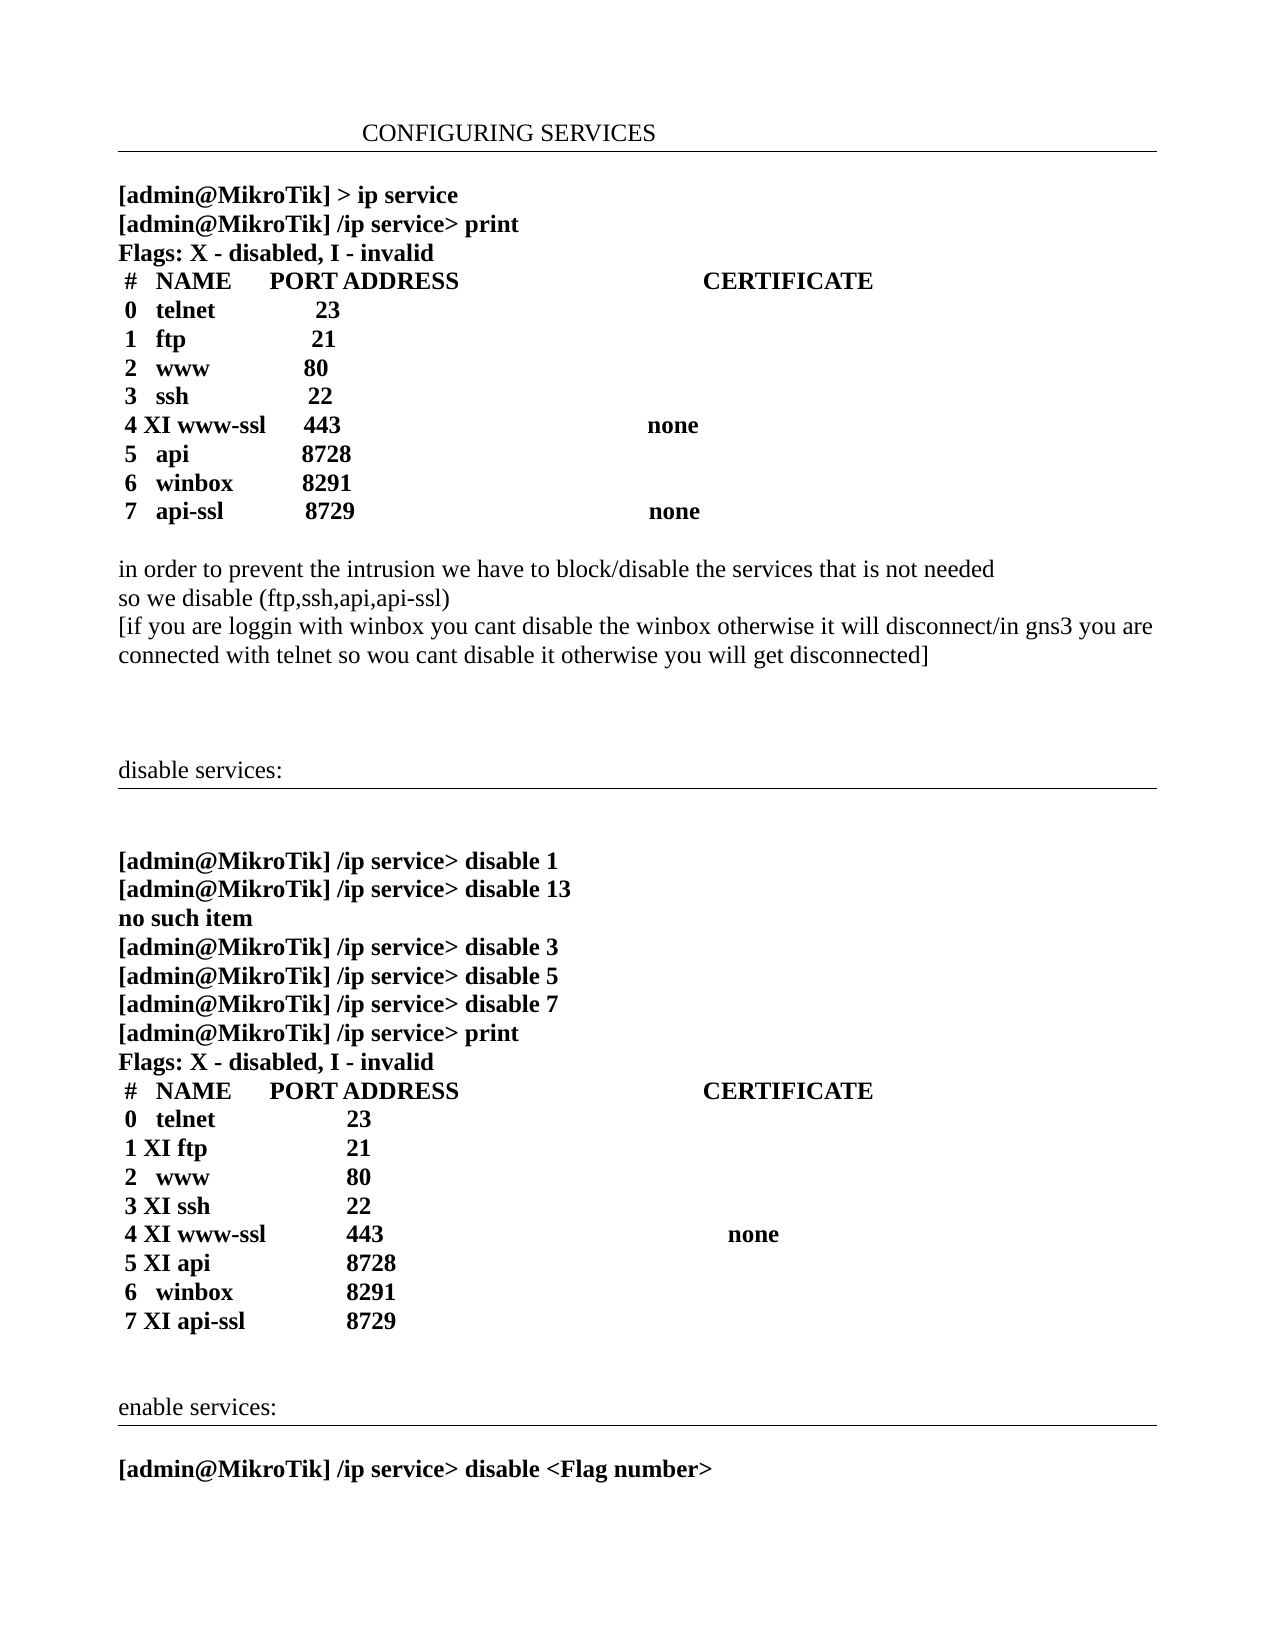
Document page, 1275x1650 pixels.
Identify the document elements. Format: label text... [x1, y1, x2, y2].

text Flags: X - disabled, I - invalid [118, 1047, 1157, 1076]
text # NAME PORT ADDRESS CERTIFICATE [118, 266, 1157, 295]
text [admin@MikroTik] /ip service> disable 1 [118, 846, 1157, 874]
text 0 telnet 23 [118, 295, 1157, 324]
text 1 ftp 21 [118, 324, 1157, 353]
text so we disable (ftp,ssh,api,api-ssl) [118, 583, 1157, 611]
text CONFIGURING SERVICES [118, 118, 1157, 151]
text 3 XI ssh 22 [118, 1191, 1157, 1219]
text 7 XI api-ssl 8729 [118, 1306, 1157, 1334]
text [admin@MikroTik] /ip service> print [118, 1018, 1157, 1047]
text [admin@MikroTik] /ip service> disable 5 [118, 961, 1157, 989]
text [admin@MikroTik] /ip service> disable 7 [118, 989, 1157, 1018]
text Flags: X - disabled, I - invalid [118, 238, 1157, 266]
text 3 ssh 22 [118, 381, 1157, 410]
text 6 winbox 8291 [118, 1277, 1157, 1306]
text # NAME PORT ADDRESS CERTIFICATE [118, 1076, 1157, 1104]
text disable services: [118, 755, 1157, 788]
text 4 XI www-ssl 443 none [118, 1219, 1157, 1248]
text 5 api 8728 [118, 439, 1157, 468]
text [admin@MikroTik] /ip service> disable 3 [118, 932, 1157, 961]
text no such item [118, 903, 1157, 932]
text [admin@MikroTik] /ip service> disable 13 [118, 874, 1157, 903]
text 1 XI ftp 21 [118, 1133, 1157, 1162]
text 4 XI www-ssl 443 none [118, 410, 1157, 439]
text 6 winbox 8291 [118, 468, 1157, 496]
text enable services: [118, 1392, 1157, 1425]
text 2 www 80 [118, 353, 1157, 381]
text 7 api-ssl 8729 none [118, 496, 1157, 525]
text 5 XI api 8728 [118, 1248, 1157, 1277]
text [admin@MikroTik] > ip service [118, 180, 1157, 209]
text [admin@MikroTik] /ip service> disable <Flag number> [118, 1454, 1157, 1483]
text [admin@MikroTik] /ip service> print [118, 209, 1157, 238]
text 2 www 80 [118, 1162, 1157, 1191]
text 0 telnet 23 [118, 1104, 1157, 1133]
text [if you are loggin with winbox you cant disable the winbox otherwise it will disconnect/in gns3 you are connected with telnet so wou cant disable it otherwise you will get disconnected] [118, 611, 1157, 669]
text in order to prevent the intrusion we have to block/disable the services that is not needed [118, 554, 1157, 583]
